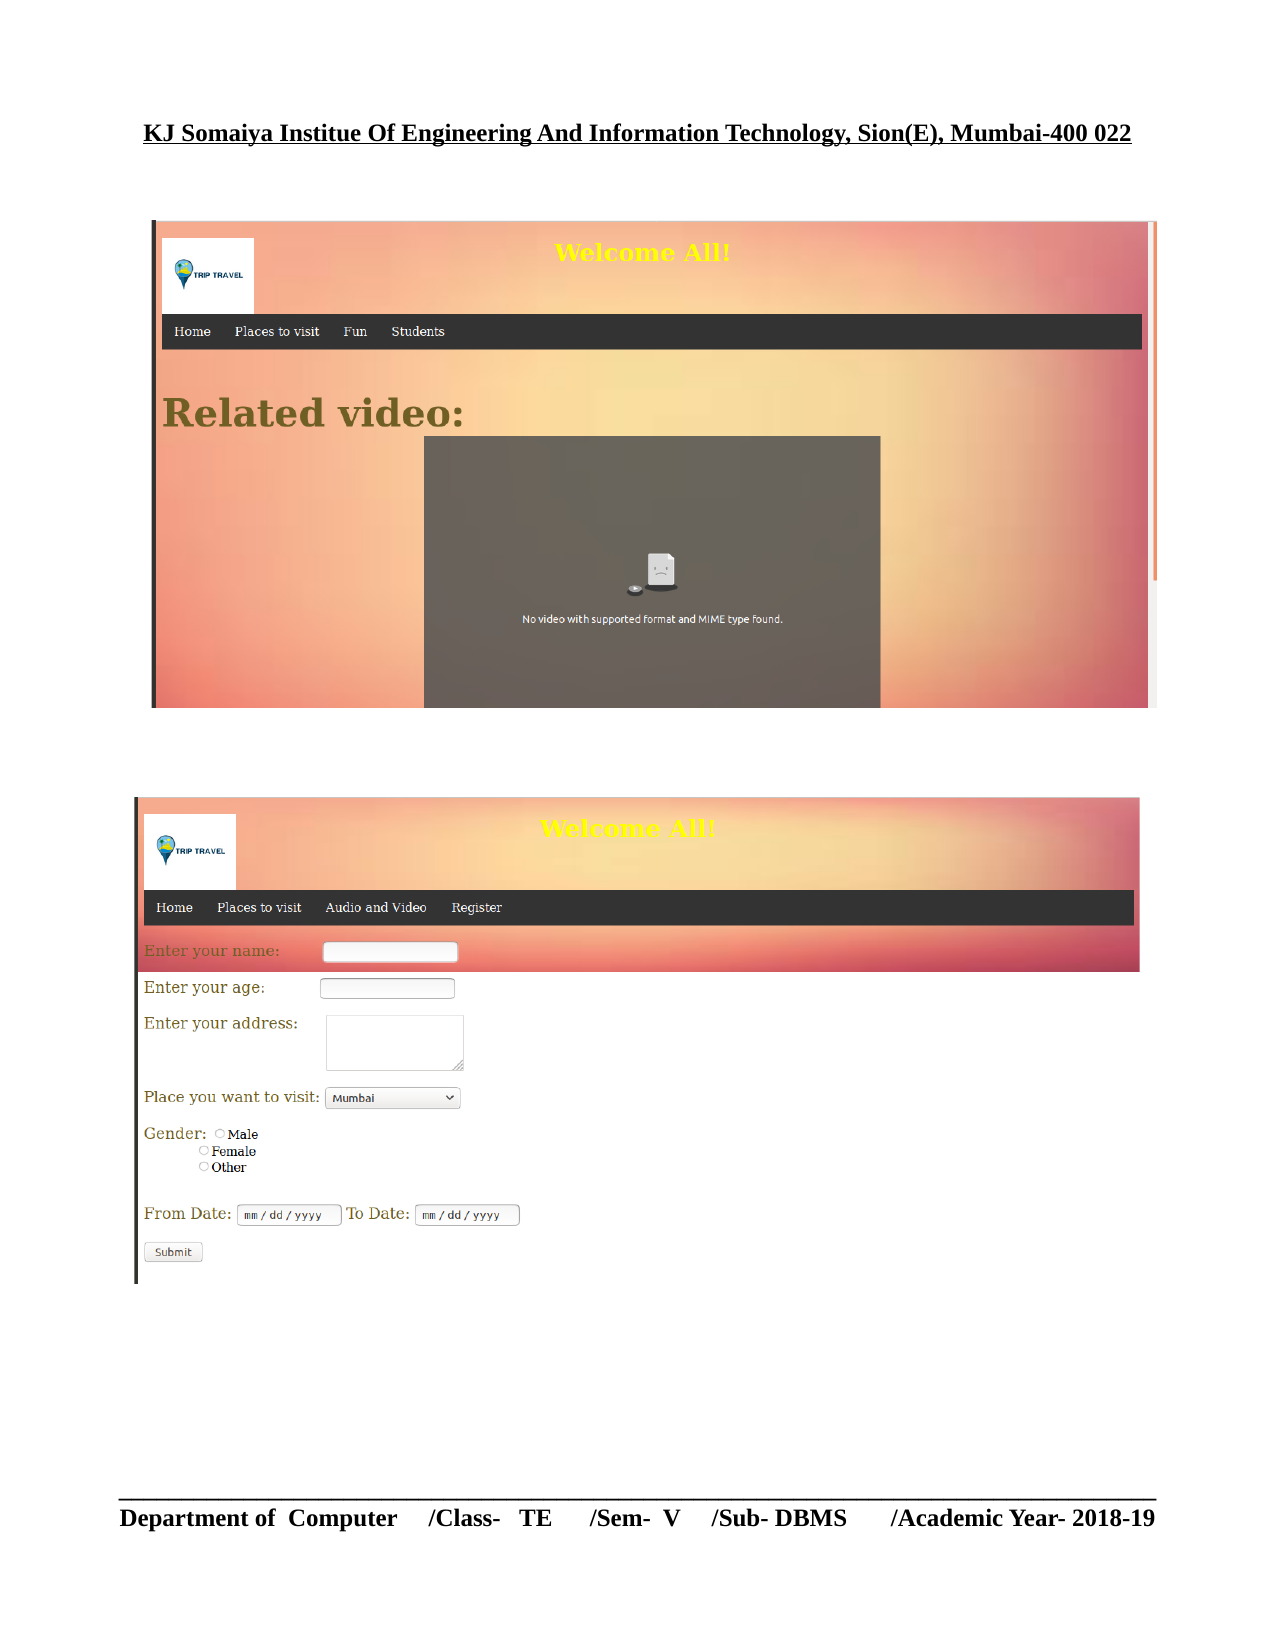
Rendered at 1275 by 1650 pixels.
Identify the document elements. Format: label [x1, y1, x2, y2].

picture [151, 220, 1157, 708]
picture [134, 797, 1140, 1284]
